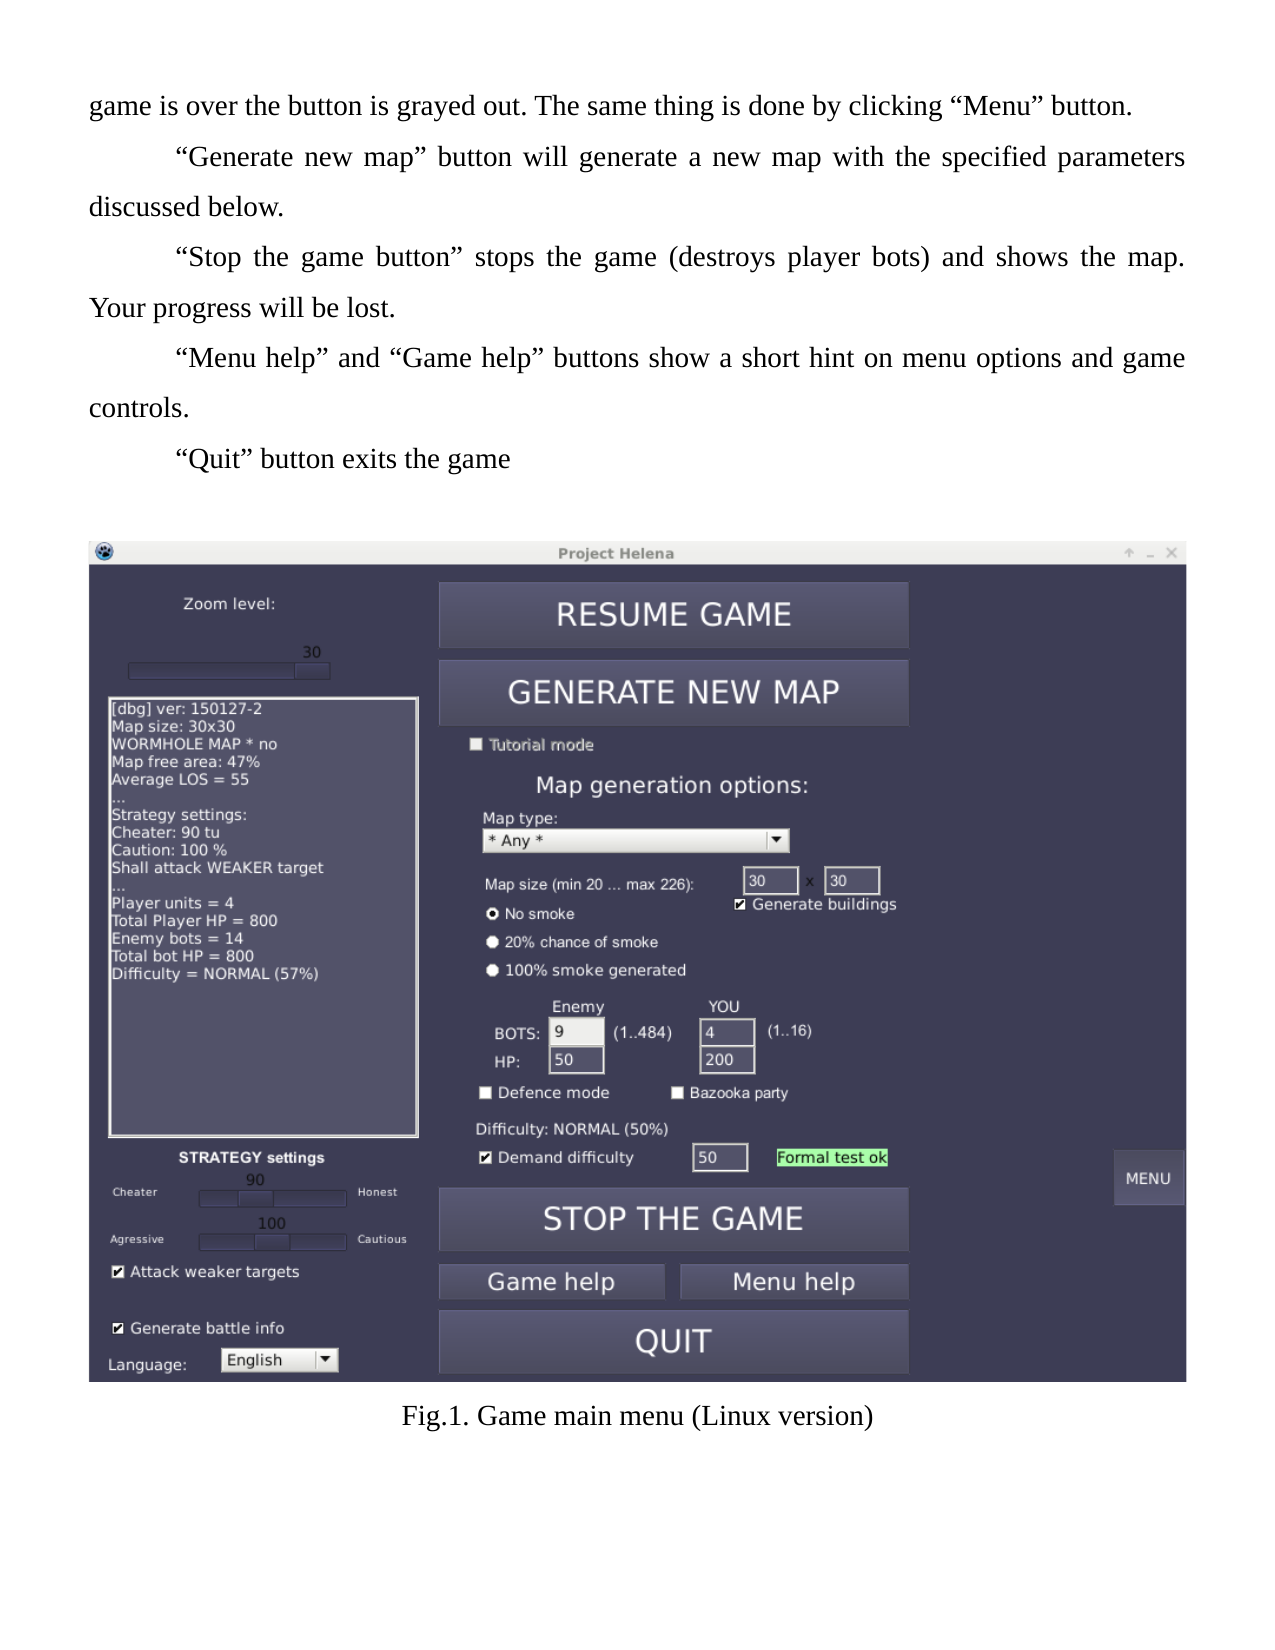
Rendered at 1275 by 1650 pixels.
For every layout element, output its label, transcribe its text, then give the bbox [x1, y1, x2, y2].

text “Generate new map” button will generate a new map with the specified parameters discussed below. [88, 139, 1186, 223]
text game is over the button is grayed out. The same thing is done by clicking “Menu” button. [88, 88, 1186, 122]
picture [88, 541, 1187, 1382]
text “Stop the game button” stops the game (destroys player bots) and shows the map. Your progress will be lost. [88, 239, 1186, 323]
text Fig.1. Game main menu (Linux version) [88, 1398, 1186, 1432]
text “Quit” button exits the game [88, 441, 1186, 474]
text “Menu help” and “Game help” buttons show a short hint on menu options and game controls. [88, 340, 1186, 424]
